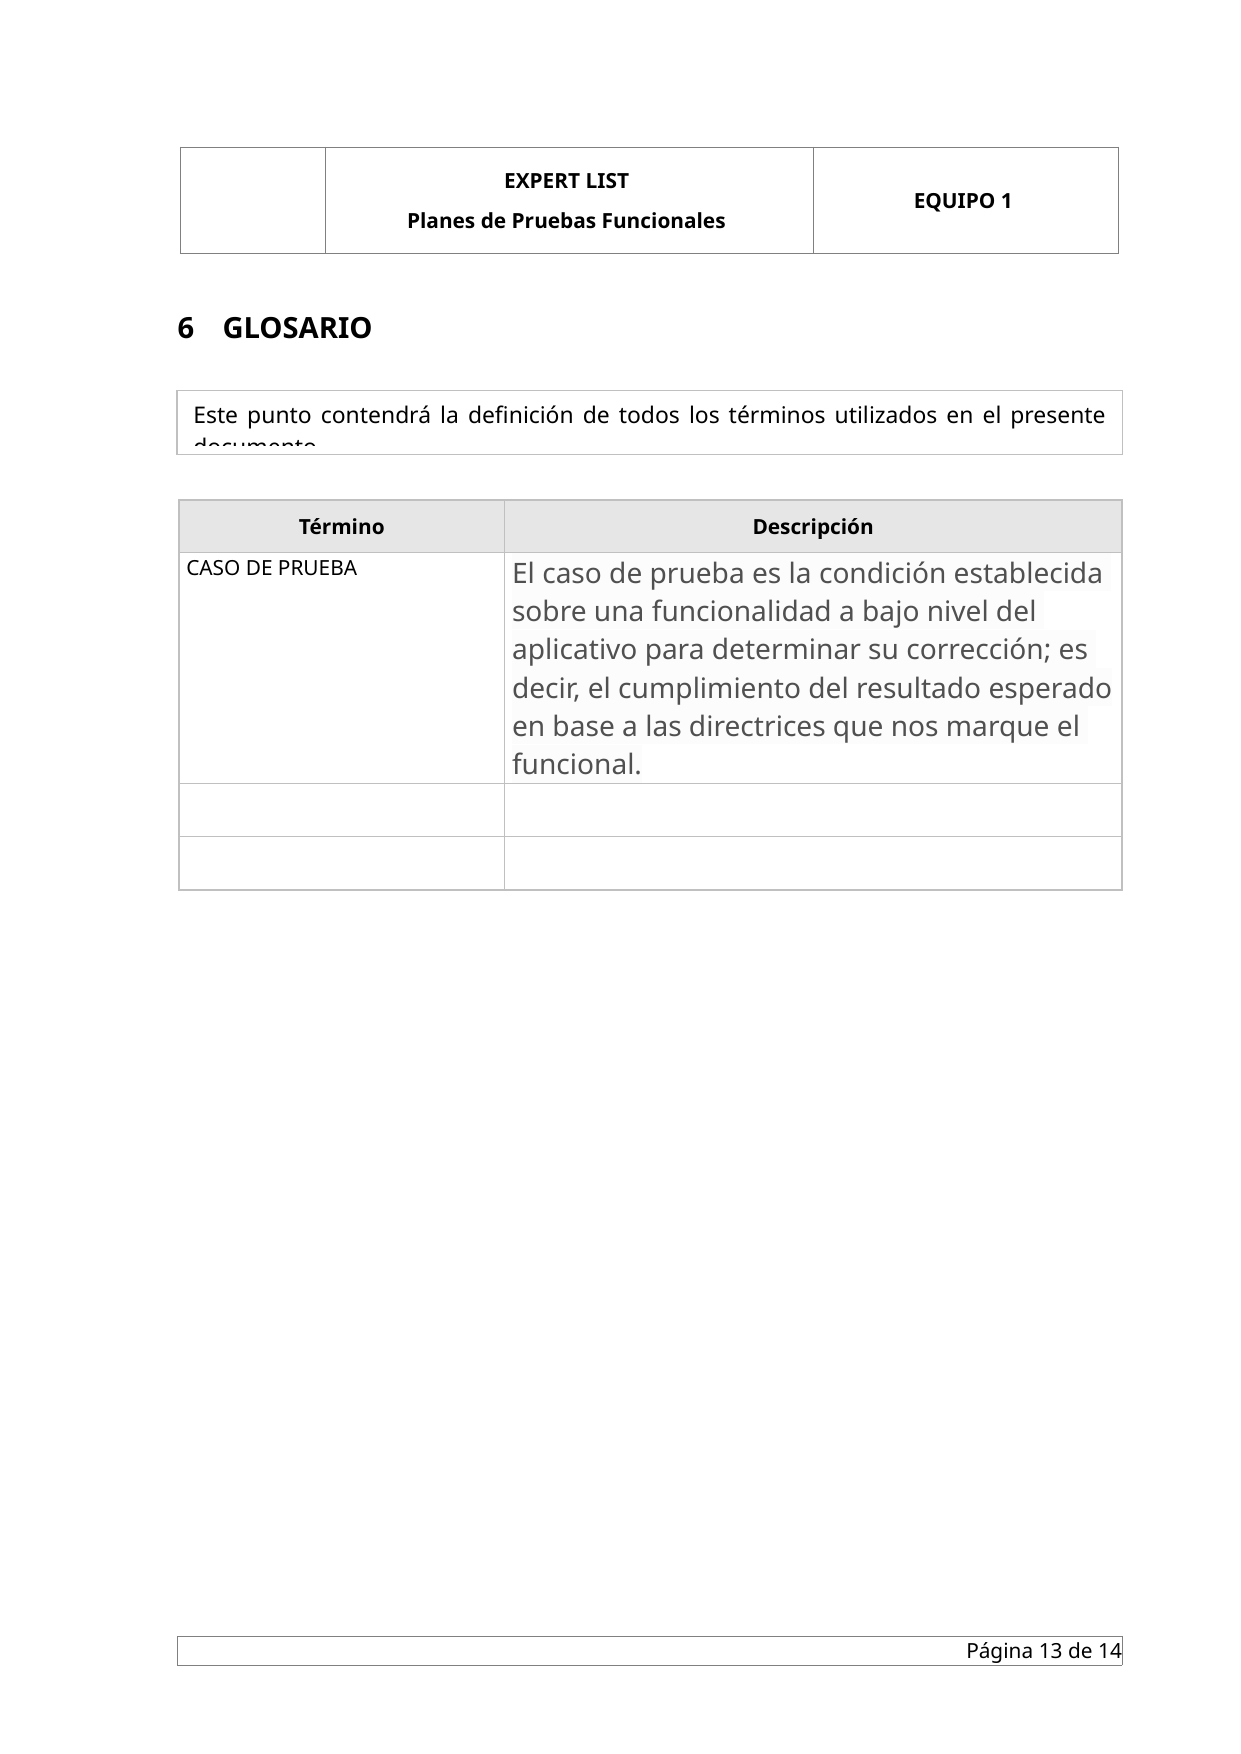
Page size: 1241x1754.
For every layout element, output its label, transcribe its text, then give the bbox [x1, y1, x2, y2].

table_cell El caso de prueba es la condición establecida sobre una funcionalidad a bajo nivel del aplicativo para determinar su corrección; es decir, el cumplimiento del resultado esperado en base a las directrices que nos marque el funcional. [505, 553, 1121, 783]
text Este punto contendrá la definición de todos los términos utilizados en el presente documento. [193, 399, 1106, 446]
table_cell [180, 837, 504, 889]
table_cell CASO DE PRUEBA [180, 553, 504, 783]
table_cell [505, 837, 1121, 889]
subtitle GLOSARIO [177, 307, 1122, 347]
table_cell [505, 784, 1121, 836]
table_header Descripción [505, 501, 1121, 552]
table_cell [180, 784, 504, 836]
table_header Término [180, 501, 504, 552]
